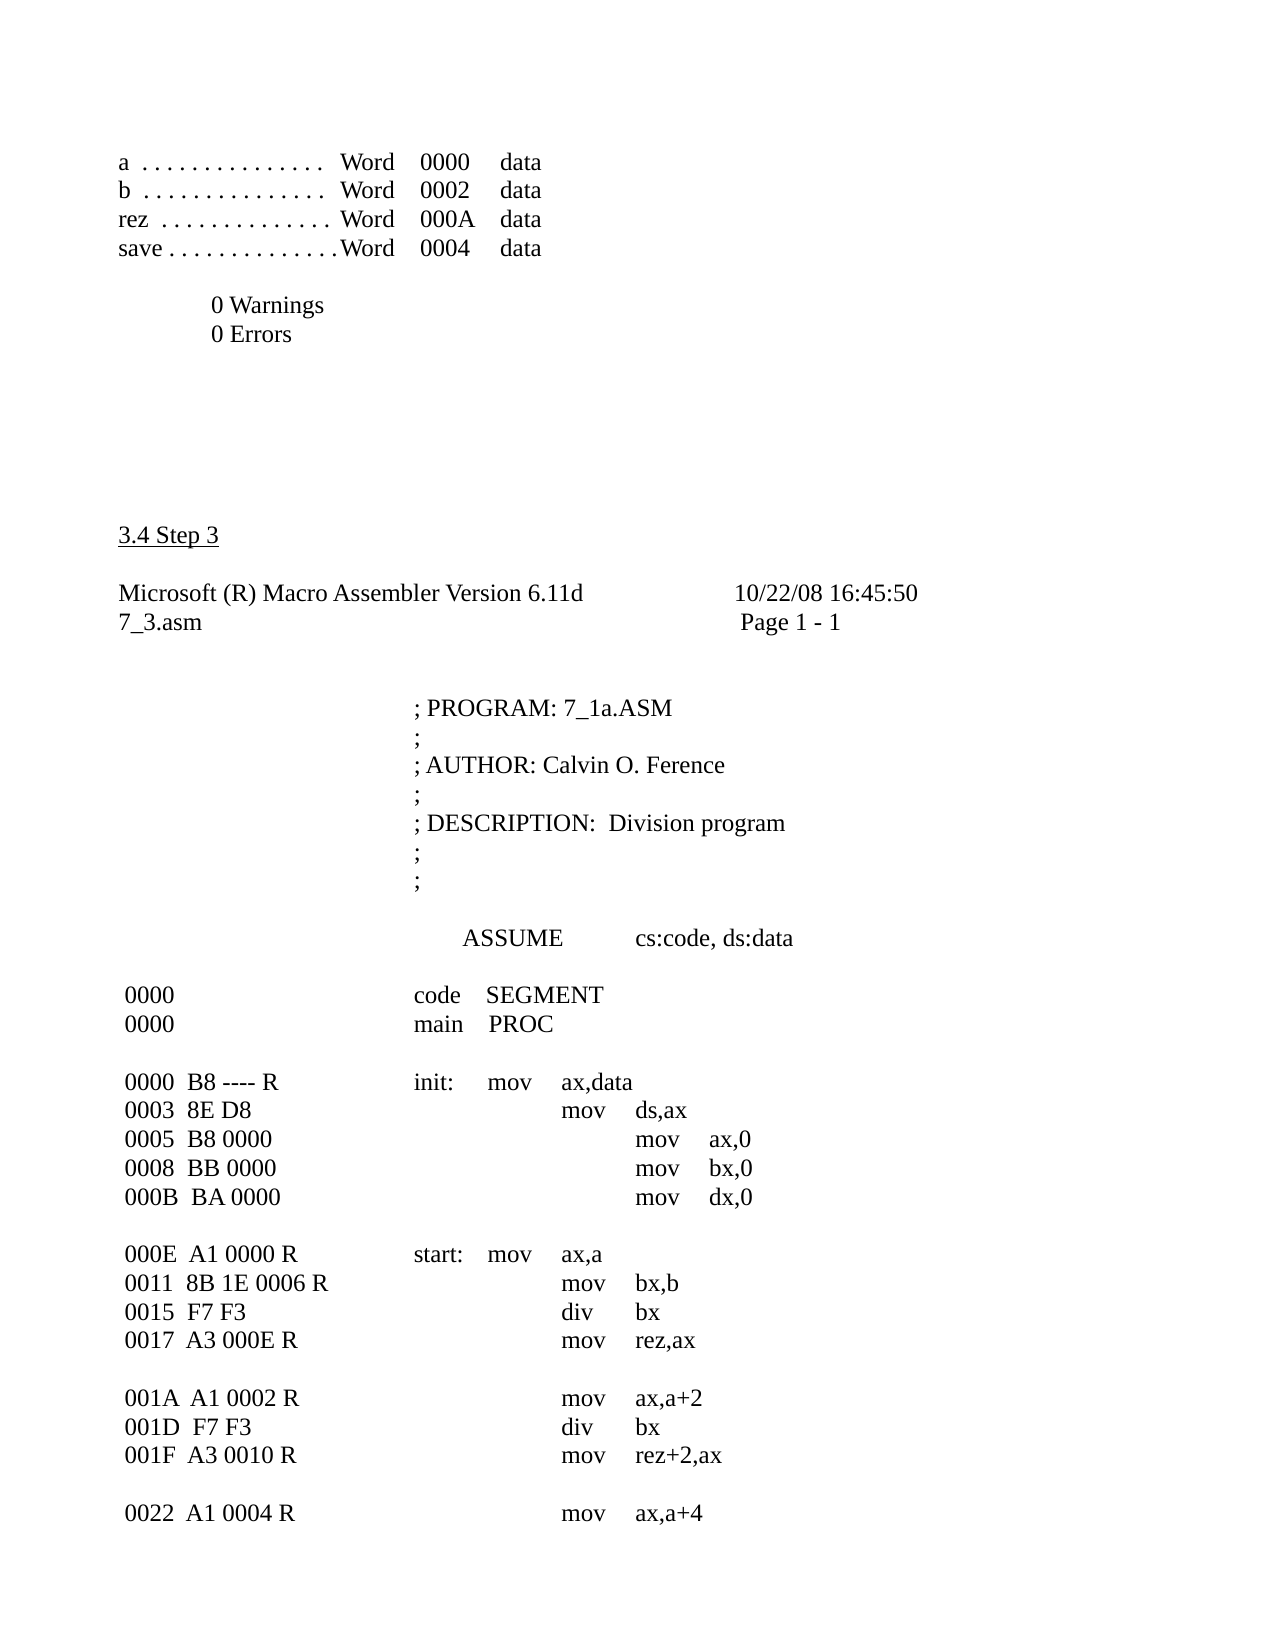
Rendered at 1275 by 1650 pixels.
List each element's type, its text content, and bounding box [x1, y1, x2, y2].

text 7_3.asm Page 1 - 1 [118, 607, 1157, 636]
text 0005 B8 0000 mov ax,0 [118, 1124, 1157, 1153]
text ; [118, 866, 1157, 894]
text 001D F7 F3 div bx [118, 1412, 1157, 1441]
text rez . . . . . . . . . . . . . . Word 000A data [118, 204, 1157, 233]
text ; AUTHOR: Calvin O. Ference [118, 751, 1157, 779]
text 0017 A3 000E R mov rez,ax [118, 1326, 1157, 1354]
text 0011 8B 1E 0006 R mov bx,b [118, 1268, 1157, 1297]
text 000B BA 0000 mov dx,0 [118, 1182, 1157, 1211]
text ; PROGRAM: 7_1a.ASM [118, 693, 1157, 722]
text 0008 BB 0000 mov bx,0 [118, 1153, 1157, 1182]
text b . . . . . . . . . . . . . . . Word 0002 data [118, 176, 1157, 204]
text 0 Errors [118, 319, 1157, 348]
text ASSUME cs:code, ds:data [118, 923, 1157, 952]
text 0 Warnings [118, 291, 1157, 319]
text ; [118, 837, 1157, 866]
text 000E A1 0000 R start: mov ax,a [118, 1239, 1157, 1268]
text ; DESCRIPTION: Division program [118, 808, 1157, 837]
text 0000 B8 ---- R init: mov ax,data [118, 1067, 1157, 1096]
text 0022 A1 0004 R mov ax,a+4 [118, 1498, 1157, 1527]
text 0015 F7 F3 div bx [118, 1297, 1157, 1326]
text 3.4 Step 3 [118, 521, 1157, 549]
text a . . . . . . . . . . . . . . . Word 0000 data [118, 147, 1157, 176]
text 0000 main PROC [118, 1009, 1157, 1038]
text save . . . . . . . . . . . . . . Word 0004 data [118, 233, 1157, 262]
text ; [118, 779, 1157, 808]
text 001F A3 0010 R mov rez+2,ax [118, 1441, 1157, 1469]
text 0000 code SEGMENT [118, 981, 1157, 1009]
text ; [118, 722, 1157, 751]
text 0003 8E D8 mov ds,ax [118, 1096, 1157, 1124]
text 001A A1 0002 R mov ax,a+2 [118, 1383, 1157, 1412]
text Microsoft (R) Macro Assembler Version 6.11d 10/22/08 16:45:50 [118, 578, 1157, 607]
